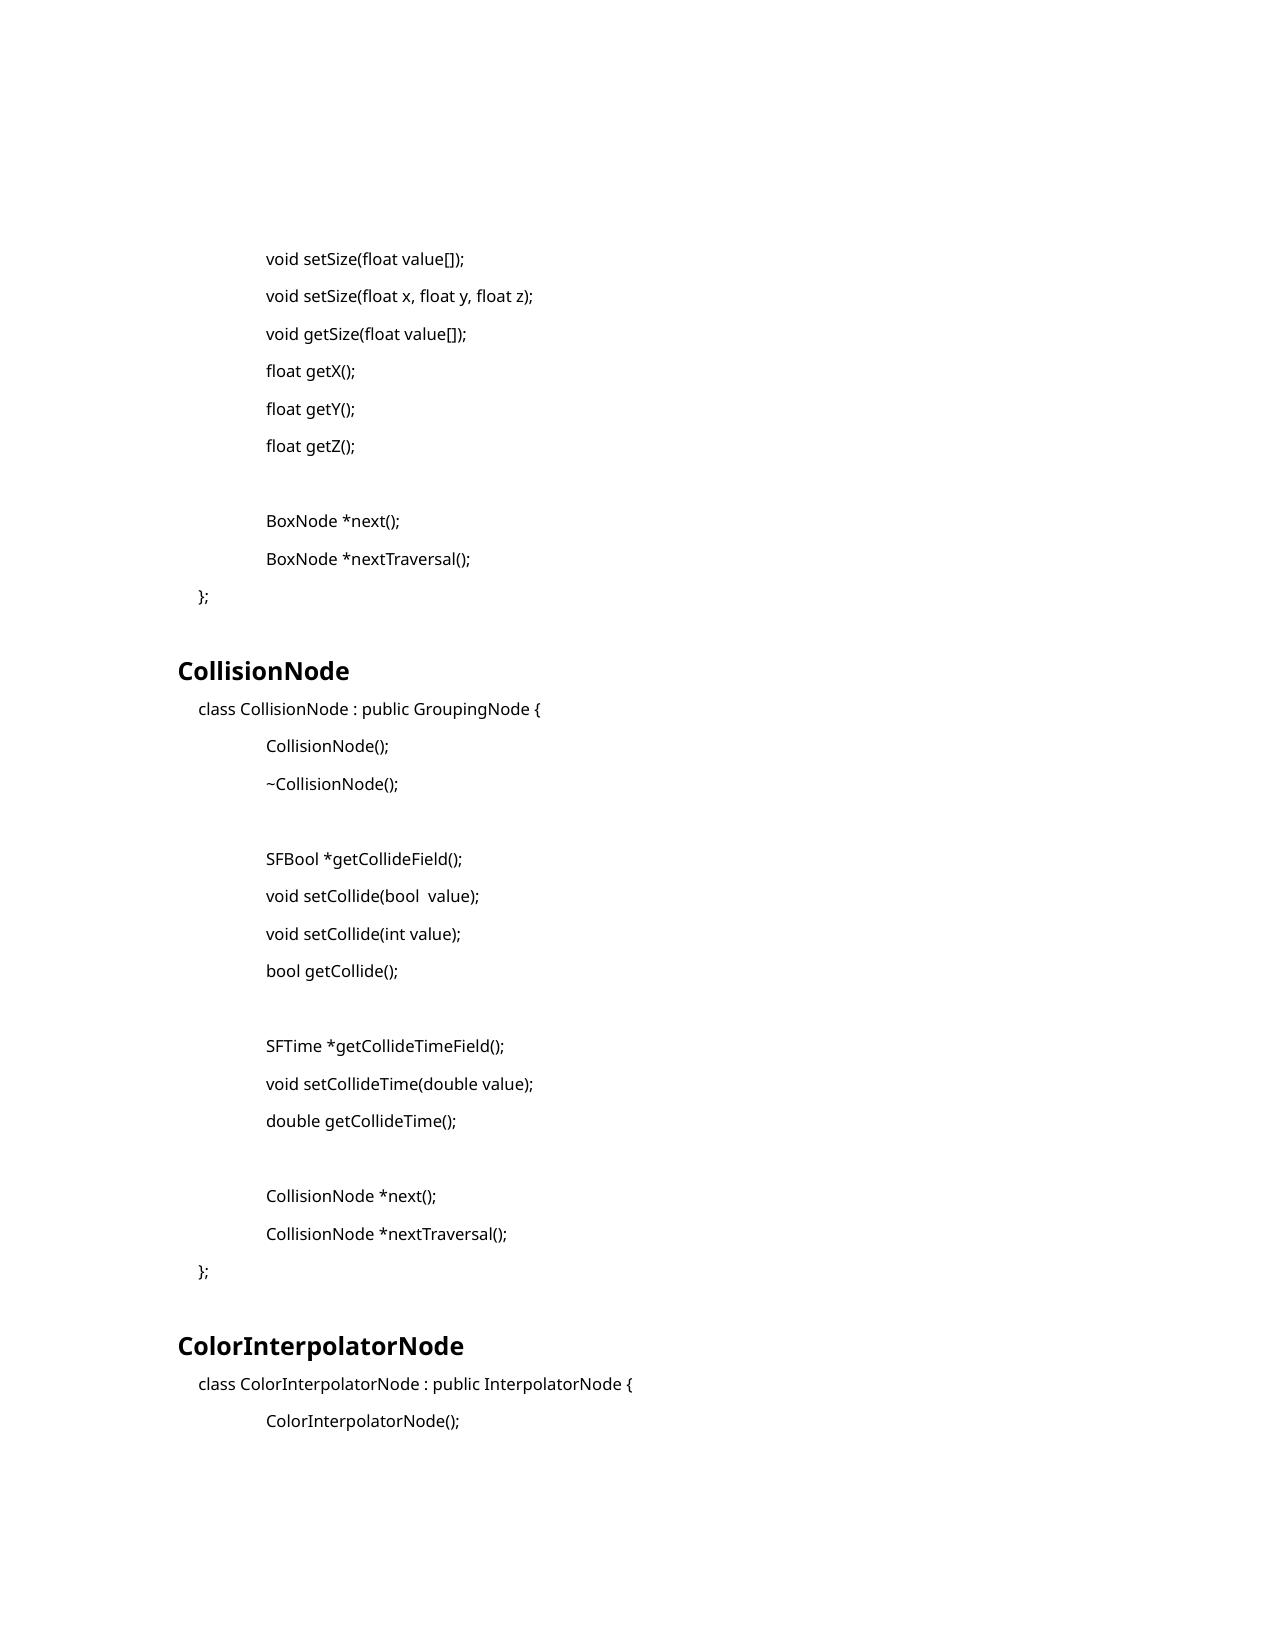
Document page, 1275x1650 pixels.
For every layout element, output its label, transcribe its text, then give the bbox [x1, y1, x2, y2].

text }; [198, 1252, 1098, 1290]
text ~CollisionNode(); [198, 765, 1098, 802]
text void setSize(float value[]); [198, 240, 1098, 277]
text SFTime *getCollideTimeField(); [198, 1027, 1098, 1065]
text void setCollide(int value); [198, 915, 1098, 952]
text float getZ(); [198, 427, 1098, 465]
text void setCollideTime(double value); [198, 1065, 1098, 1102]
text void getSize(float value[]); [198, 315, 1098, 352]
text class ColorInterpolatorNode : public InterpolatorNode { [198, 1365, 1098, 1402]
subtitle CollisionNode [177, 652, 1098, 690]
text }; [198, 577, 1098, 615]
text float getX(); [198, 352, 1098, 390]
text void setSize(float x, float y, float z); [198, 277, 1098, 315]
text BoxNode *nextTraversal(); [198, 540, 1098, 577]
text class CollisionNode : public GroupingNode { [198, 690, 1098, 727]
text SFBool *getCollideField(); [198, 840, 1098, 877]
text float getY(); [198, 390, 1098, 427]
text ColorInterpolatorNode(); [198, 1402, 1098, 1440]
text bool getCollide(); [198, 952, 1098, 990]
text CollisionNode *next(); [198, 1177, 1098, 1215]
text CollisionNode *nextTraversal(); [198, 1215, 1098, 1252]
text CollisionNode(); [198, 727, 1098, 765]
text double getCollideTime(); [198, 1102, 1098, 1140]
subtitle ColorInterpolatorNode [177, 1327, 1098, 1365]
text BoxNode *next(); [198, 502, 1098, 540]
text void setCollide(bool value); [198, 877, 1098, 915]
